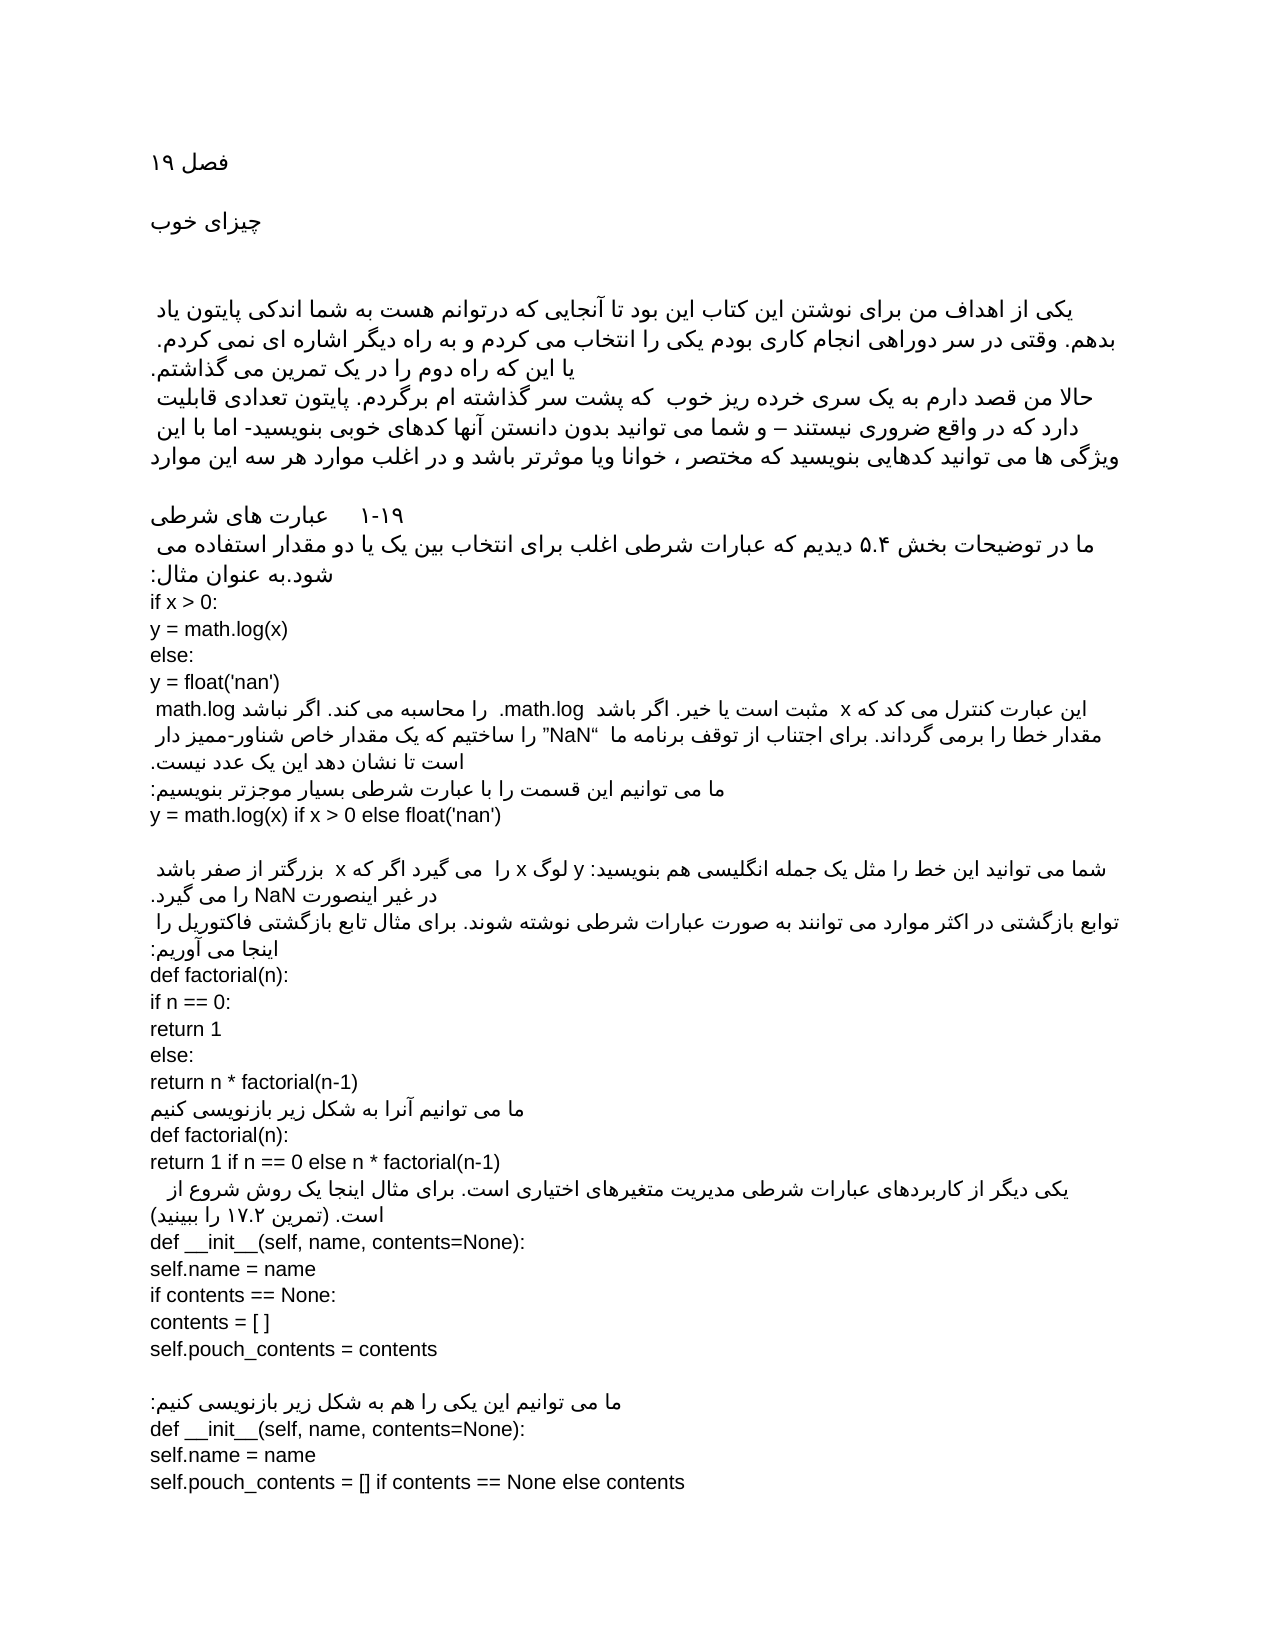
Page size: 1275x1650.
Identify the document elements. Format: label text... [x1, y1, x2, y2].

text else: [150, 1044, 1125, 1067]
text چیزای خوب [150, 209, 1125, 234]
text ۱-۱۹ عبارت های شرطی [150, 502, 1125, 528]
text y = float('nan') [150, 671, 1125, 694]
text ما می توانیم آنرا به شکل زیر بازنویسی کنیم [150, 1097, 1125, 1121]
text if x > 0: [150, 591, 1125, 614]
text y = math.log(x) if x > 0 else float('nan') [150, 804, 1125, 827]
text self.pouch_contents = contents [150, 1337, 1125, 1361]
text حالا من قصد دارم به یک سری خرده ریز خوب که پشت سر گذاشته ام برگردم. پایتون تعدادی قابلیت دارد که در واقع ضروری نیستند – و شما می توانید بدون دانستن آنها کدهای خوبی بنویسید- اما با این ویژگی ها می توانید کدهایی بنویسید که مختصر ، خوانا ویا موثرتر باشد و در اغلب موارد هر سه این موارد [150, 385, 1125, 469]
text return n * factorial(n-1) [150, 1071, 1125, 1094]
text فصل ۱۹ [150, 150, 1125, 176]
text def factorial(n): [150, 964, 1125, 987]
text ما می توانیم این یکی را هم به شکل زیر بازنویسی کنیم: [150, 1391, 1125, 1414]
text ما در توضیحات بخش ۵.۴ دیدیم که عبارات شرطی اغلب برای انتخاب بین یک یا دو مقدار استفاده می شود.به عنوان مثال: [150, 532, 1125, 587]
text توابع بازگشتی در اکثر موارد می توانند به صورت عبارات شرطی نوشته شوند. برای مثال تابع بازگشتی فاکتوریل را اینجا می آوریم: [150, 911, 1125, 961]
text این عبارت کنترل می کد که x مثبت است یا خیر. اگر باشد math.log. را محاسبه می کند. اگر نباشد math.log مقدار خطا را برمی گرداند. برای اجتناب از توقف برنامه ما “NaN” را ساختیم که یک مقدار خاص شناور-ممیز دار است تا نشان دهد این یک عدد نیست. [150, 697, 1125, 774]
text def factorial(n): [150, 1124, 1125, 1147]
text def __init__(self, name, contents=None): [150, 1417, 1125, 1441]
text ما می توانیم این قسمت را با عبارت شرطی بسیار موجزتر بنویسیم: [150, 777, 1125, 801]
text return 1 if n == 0 else n * factorial(n-1) [150, 1151, 1125, 1174]
text self.pouch_contents = [] if contents == None else contents [150, 1471, 1125, 1494]
text شما می توانید این خط را مثل یک جمله انگلیسی هم بنویسید: y لوگ x را می گیرد اگر که x بزرگتر از صفر باشد در غیر اینصورت NaN را می گیرد. [150, 857, 1125, 907]
text contents = [ ] [150, 1311, 1125, 1334]
text def __init__(self, name, contents=None): [150, 1231, 1125, 1254]
text if n == 0: [150, 991, 1125, 1014]
text y = math.log(x) [150, 617, 1125, 641]
text return 1 [150, 1017, 1125, 1041]
text if contents == None: [150, 1284, 1125, 1307]
text self.name = name [150, 1257, 1125, 1281]
text یکی از اهداف من برای نوشتن این کتاب این بود تا آنجایی که درتوانم هست به شما اندکی پایتون یاد بدهم. وقتی در سر دوراهی انجام کاری بودم یکی را انتخاب می کردم و به راه دیگر اشاره ای نمی کردم. یا این که راه دوم را در یک تمرین می گذاشتم. [150, 297, 1125, 381]
text یکی دیگر از کاربردهای عبارات شرطی مدیریت متغیرهای اختیاری است. برای مثال اینجا یک روش شروع از است. (تمرین ۱۷.۲ را ببینید) [150, 1177, 1125, 1227]
text else: [150, 644, 1125, 667]
text self.name = name [150, 1444, 1125, 1467]
